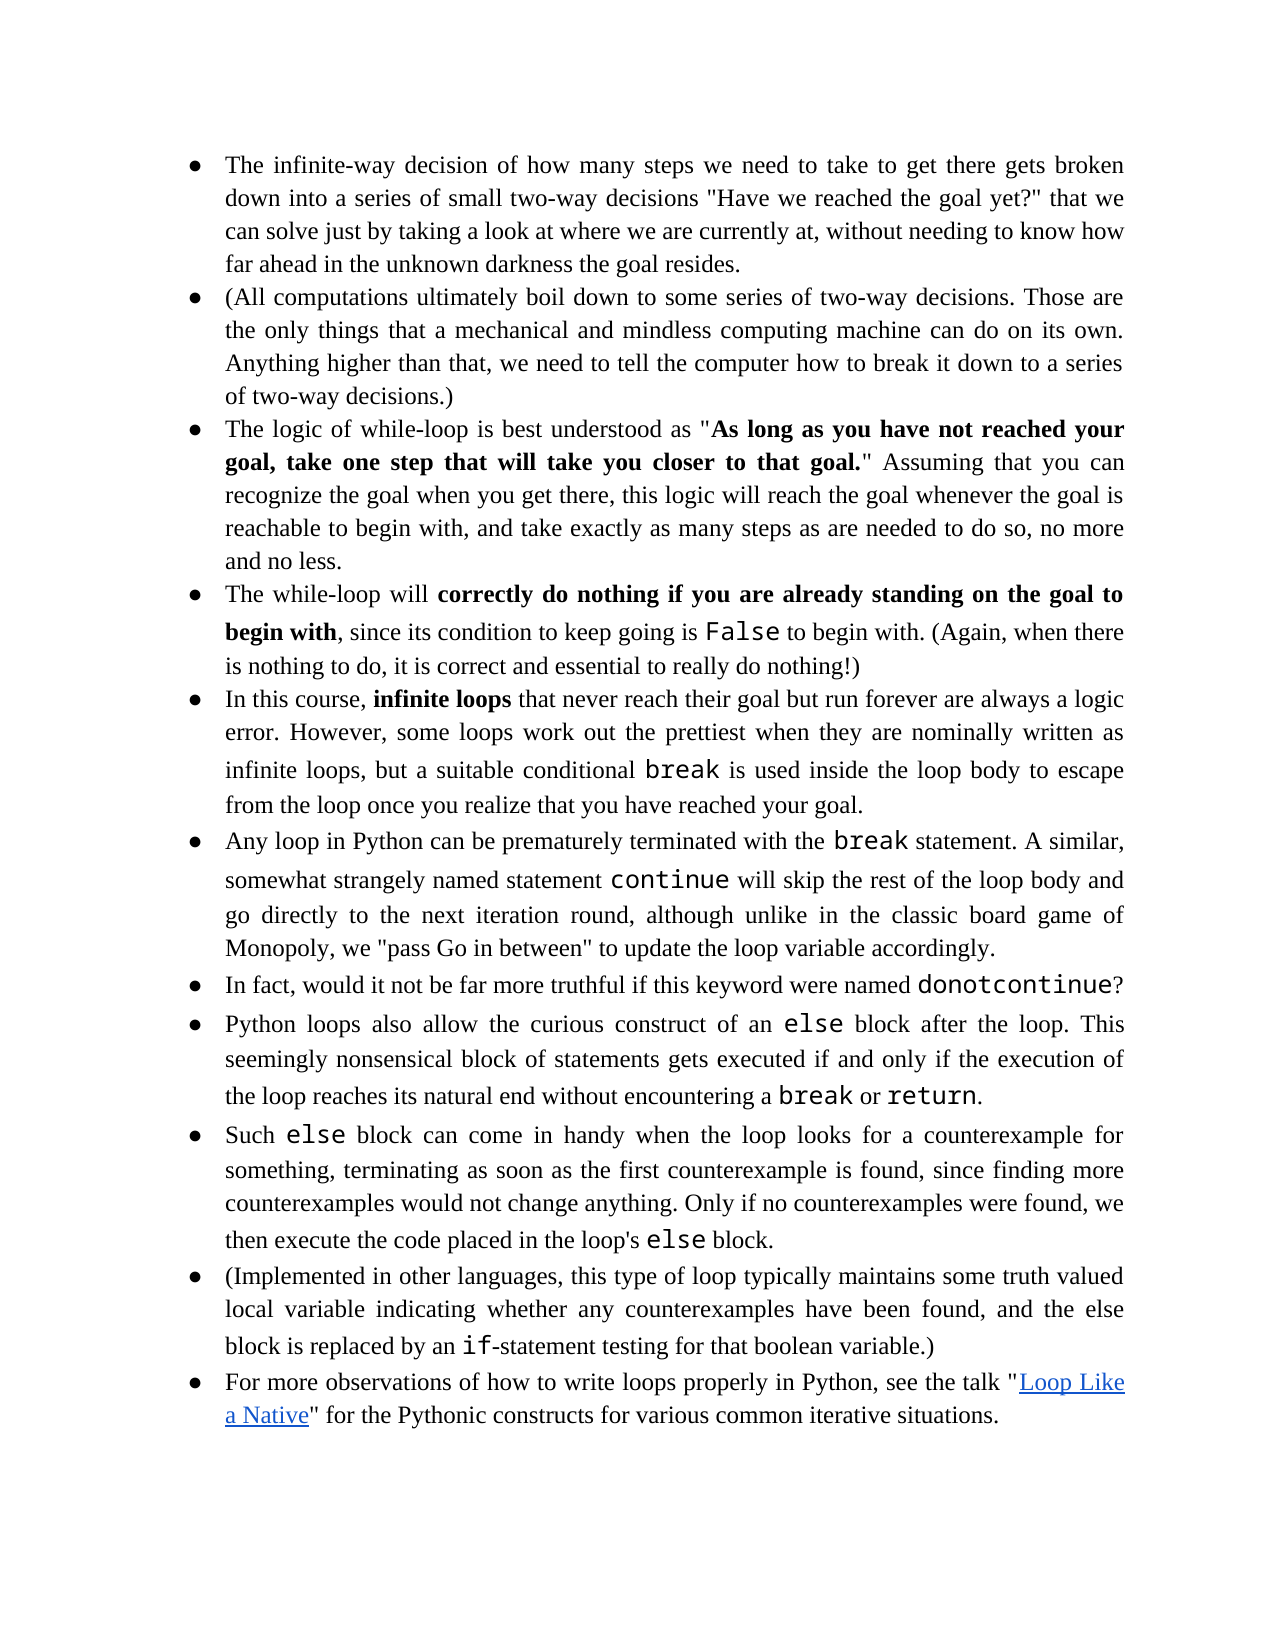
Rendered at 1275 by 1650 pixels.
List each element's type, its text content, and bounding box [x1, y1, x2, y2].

list (Implemented in other languages, this type of loop typically maintains some truth valued local variable indicating whether any counterexamples have been found, and the else block is replaced by an if-statement testing for that boolean variable.) [187, 1261, 1125, 1362]
list (All computations ultimately boil down to some series of two-way decisions. Those are the only things that a mechanical and mindless computing machine can do on its own. Anything higher than that, we need to tell the computer how to break it down to a series of two-way decisions.) [187, 282, 1125, 410]
list In fact, would it not be far more truthful if this keyword were named donotcontinue? [187, 966, 1125, 1000]
list The while-loop will correctly do nothing if you are already standing on the goal to begin with, since its condition to keep going is False to begin with. (Again, when there is nothing to do, it is correct and essential to really do nothing!) [187, 579, 1125, 680]
list Such else block can come in handy when the loop looks for a counterexample for something, terminating as soon as the first counterexample is found, since finding more counterexamples would not change anything. Only if no counterexamples were found, we then execute the code placed in the loop's else block. [187, 1117, 1125, 1256]
list Python loops also allow the curious construct of an else block after the loop. This seemingly nonsensical block of statements gets executed if and only if the execution of the loop reaches its natural end without encountering a break or return. [187, 1005, 1125, 1112]
list The infinite-way decision of how many steps we need to take to get there gets broken down into a series of small two-way decisions "Have we reached the goal yet?" that we can solve just by taking a look at where we are currently at, without needing to know how far ahead in the unknown darkness the goal resides. [187, 150, 1125, 278]
list Any loop in Python can be prematurely terminated with the break statement. A similar, somewhat strangely named statement continue will skip the rest of the loop body and go directly to the next iteration round, although unlike in the classic board game of Monopoly, we "pass Go in between" to update the loop variable accordingly. [187, 823, 1125, 962]
list In this course, infinite loops that never reach their goal but run forever are always a logic error. However, some loops work out the prettiest when they are nominally written as infinite loops, but a suitable conditional break is used inside the loop body to escape from the loop once you realize that you have reached your goal. [187, 684, 1125, 818]
list The logic of while-loop is best understood as "As long as you have not reached your goal, take one step that will take you closer to that goal." Assuming that you can recognize the goal when you get there, this logic will reach the goal whenever the goal is reachable to begin with, and take exactly as many steps as are needed to do so, no more and no less. [187, 414, 1125, 575]
list For more observations of how to write loops properly in Python, see the talk "Loop Like a Native" for the Pythonic constructs for various common iterative situations. [187, 1367, 1125, 1429]
